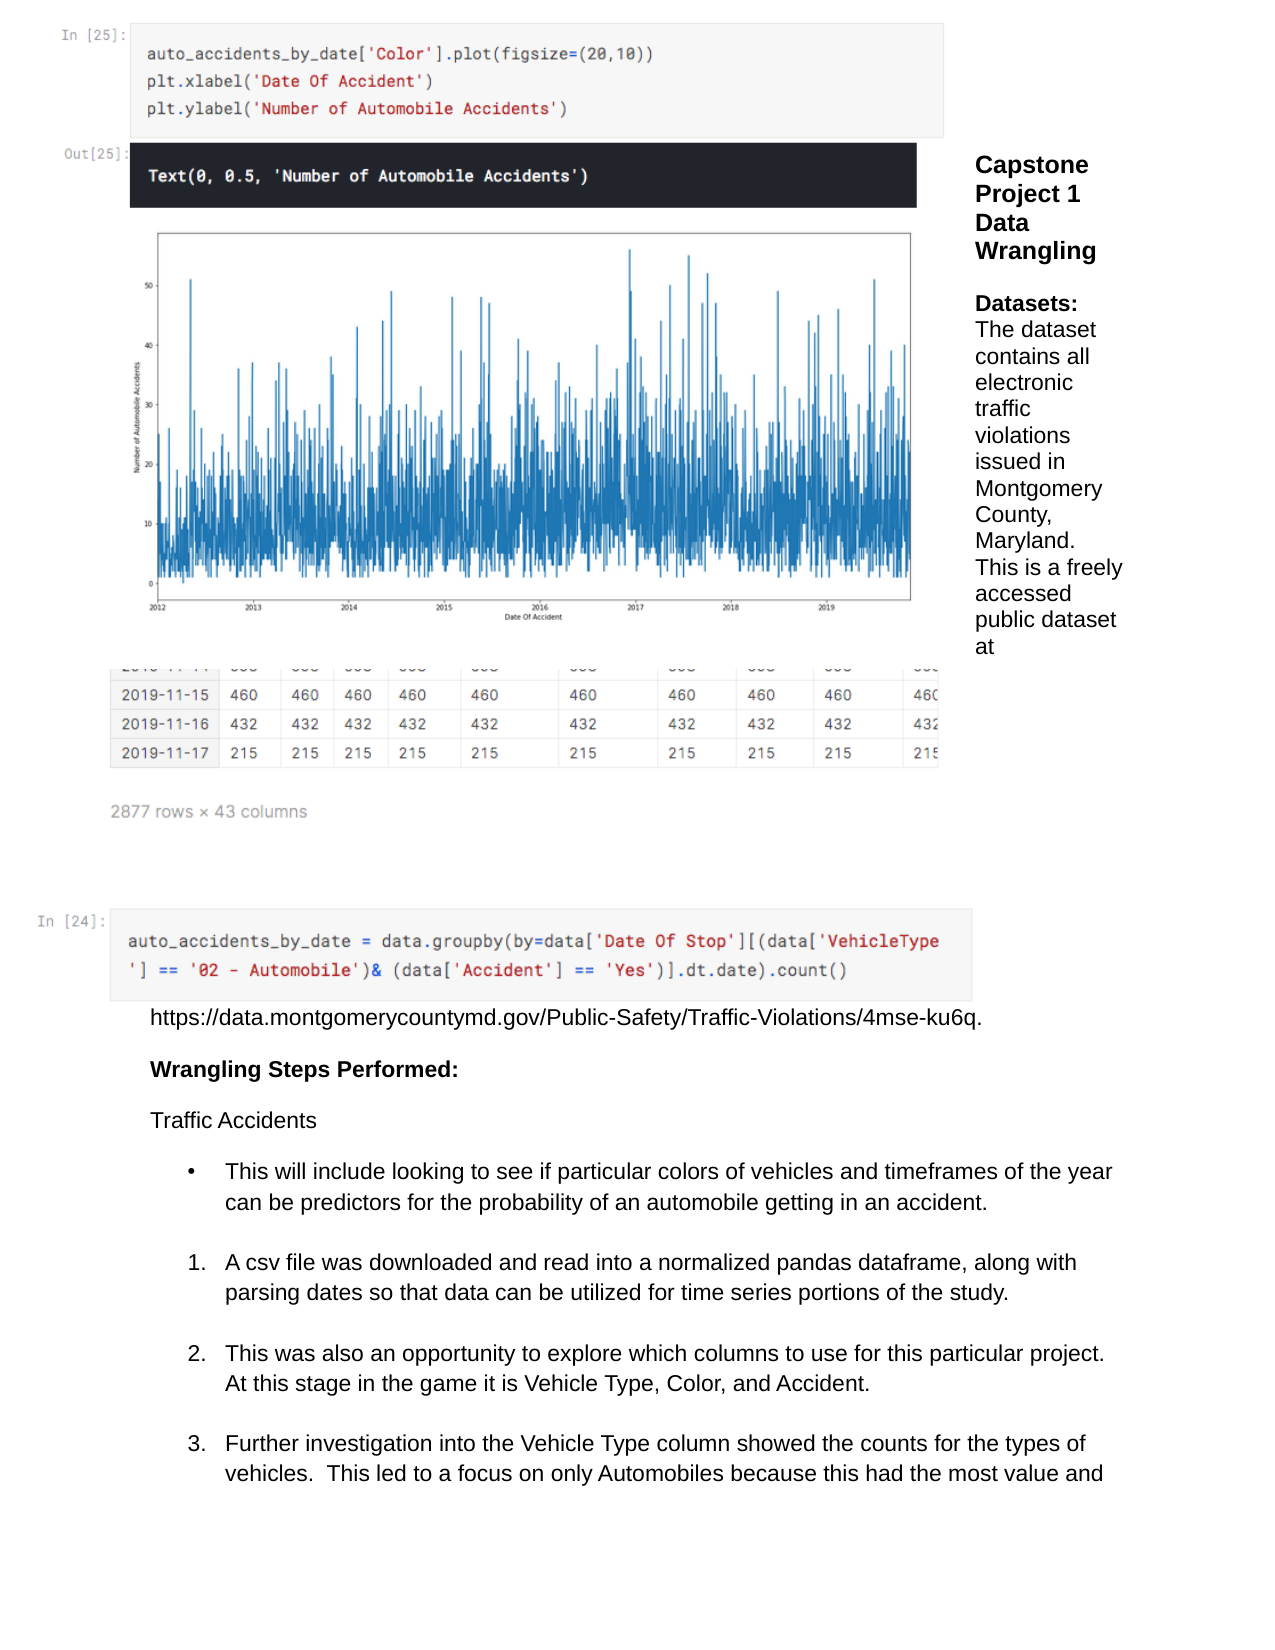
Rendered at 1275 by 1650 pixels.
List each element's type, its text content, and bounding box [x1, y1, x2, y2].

list This will include looking to see if particular colors of vehicles and timeframes of the year can be predictors for the probability of an automobile getting in an accident. [187, 1158, 1125, 1215]
list This was also an opportunity to explore which columns to use for this particular project. At this stage in the game it is Vehicle Type, Color, and Accident. [187, 1339, 1125, 1396]
text Datasets: The dataset contains all electronic traffic violations issued in Montgomery County, Maryland. This is a freely accessed public dataset at https://data.montgomerycountymd.gov/Public-Safety/Traffic-Violations/4mse-ku6q. [150, 290, 1125, 1031]
list Further investigation into the Vehicle Type column showed the counts for the types of vehicles. This led to a focus on only Automobiles because this had the most value and [187, 1430, 1125, 1487]
picture [0, 0, 975, 1004]
list A csv file was downloaded and read into a normalized pandas dataframe, along with parsing dates so that data can be utilized for time series portions of the study. [187, 1249, 1125, 1305]
text Capstone Project 1 Data Wrangling [975, 150, 1125, 265]
text Wrangling Steps Performed: [150, 1056, 1125, 1082]
text Traffic Accidents [150, 1107, 1125, 1133]
